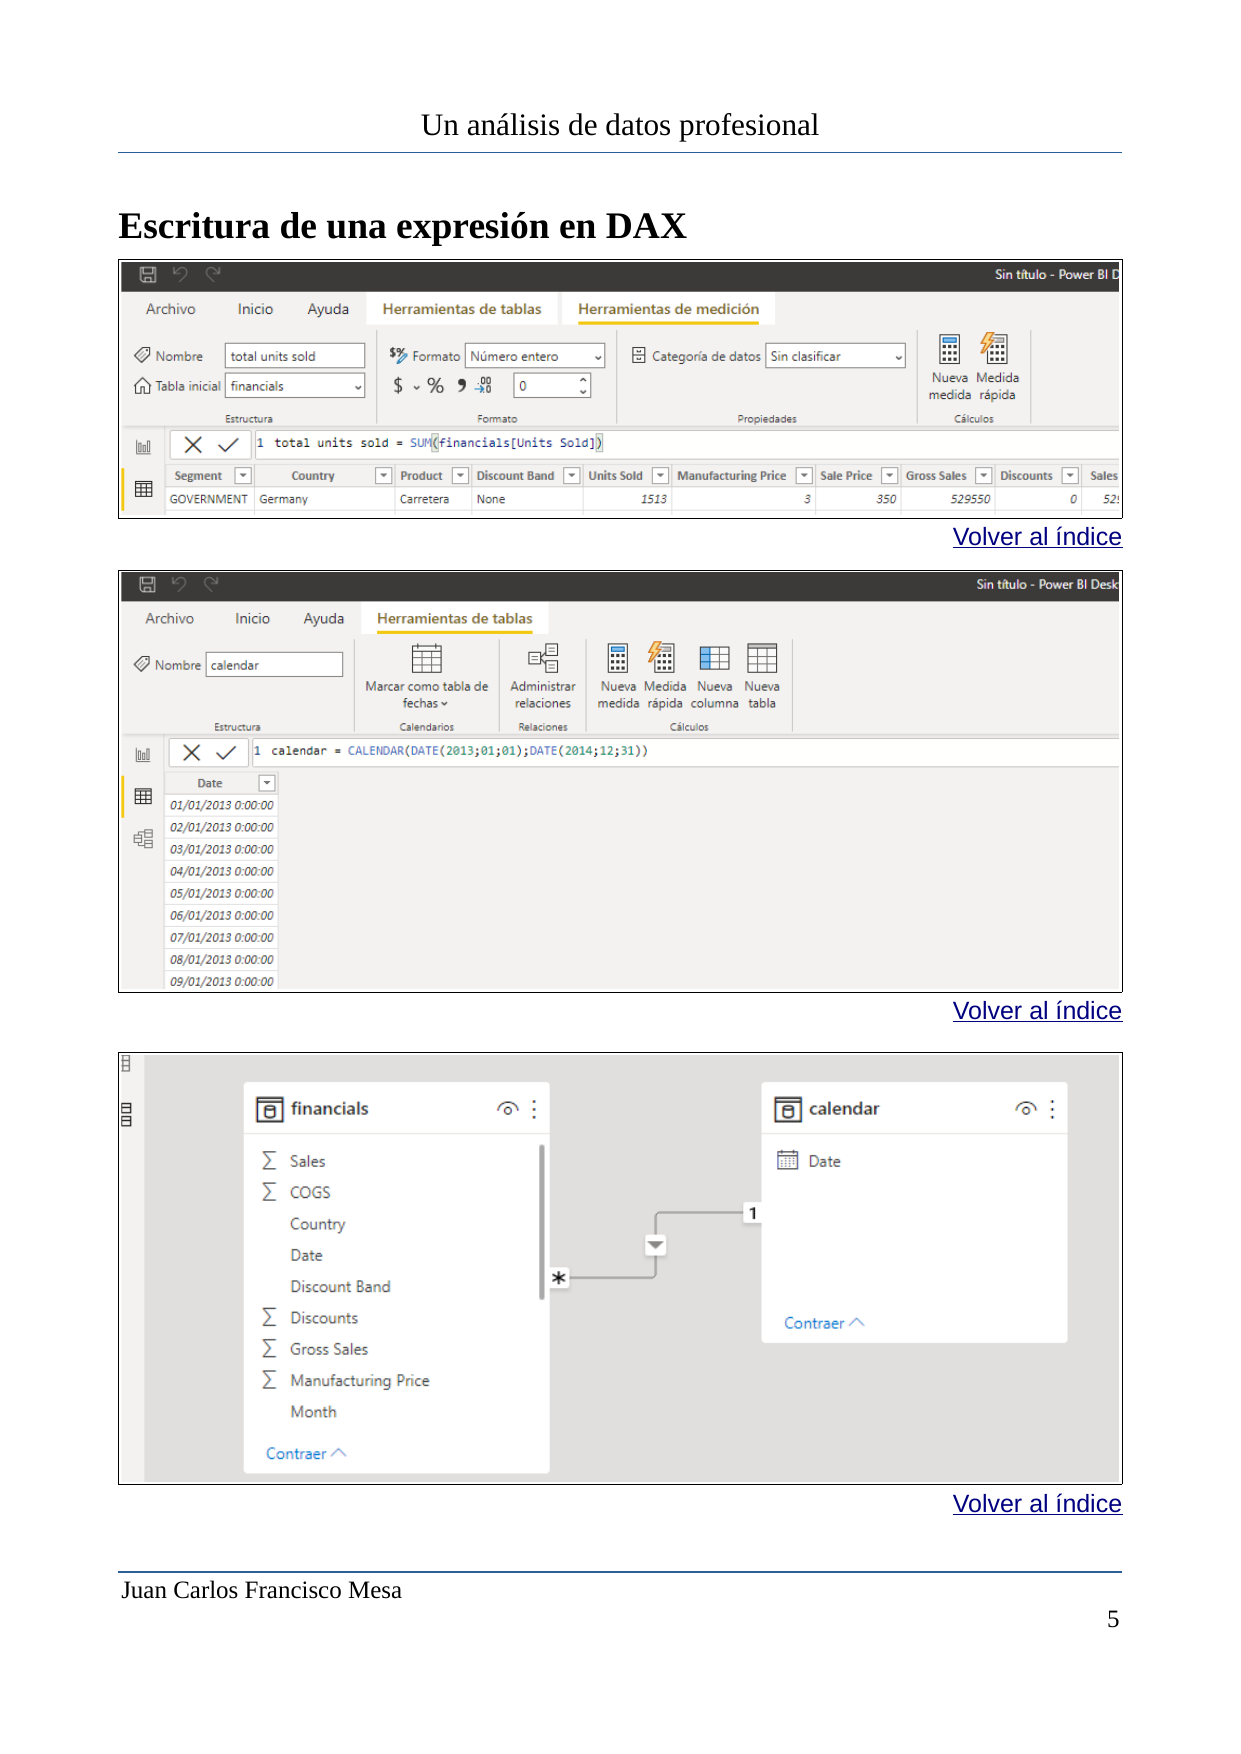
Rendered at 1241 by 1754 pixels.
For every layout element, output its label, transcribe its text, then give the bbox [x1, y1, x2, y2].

text Volver al índice [118, 1485, 1122, 1517]
picture [121, 572, 1119, 989]
text [118, 1044, 1122, 1052]
text [119, 260, 1122, 518]
text Volver al índice [118, 519, 1122, 551]
text [119, 1053, 1122, 1484]
text [119, 571, 1122, 992]
picture [121, 1055, 1119, 1482]
subtitle Escritura de una expresión en DAX [118, 204, 1122, 247]
text Volver al índice [118, 993, 1122, 1025]
picture [121, 262, 1119, 515]
